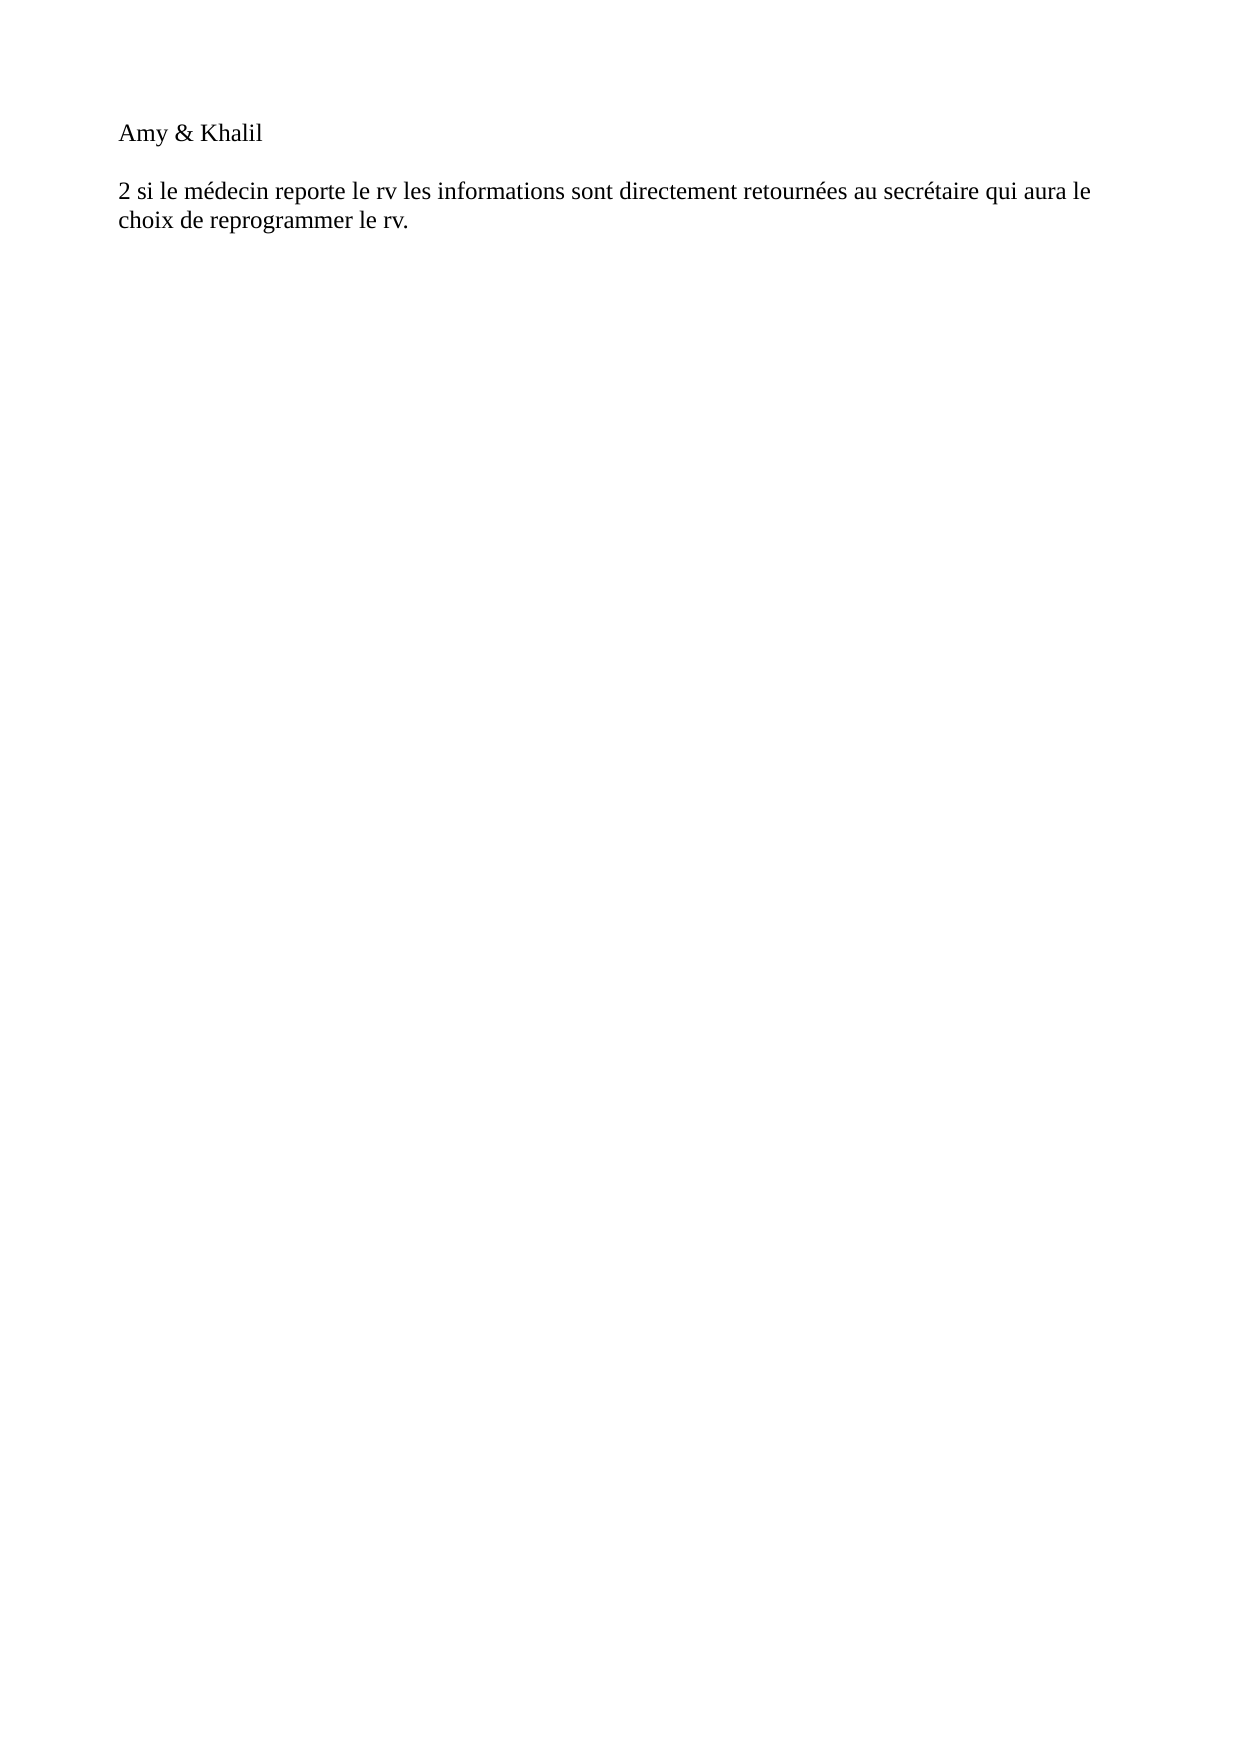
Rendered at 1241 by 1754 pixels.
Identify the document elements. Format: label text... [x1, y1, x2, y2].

text 2 si le médecin reporte le rv les informations sont directement retournées au secrétaire qui aura le choix de reprogrammer le rv. [118, 176, 1122, 234]
